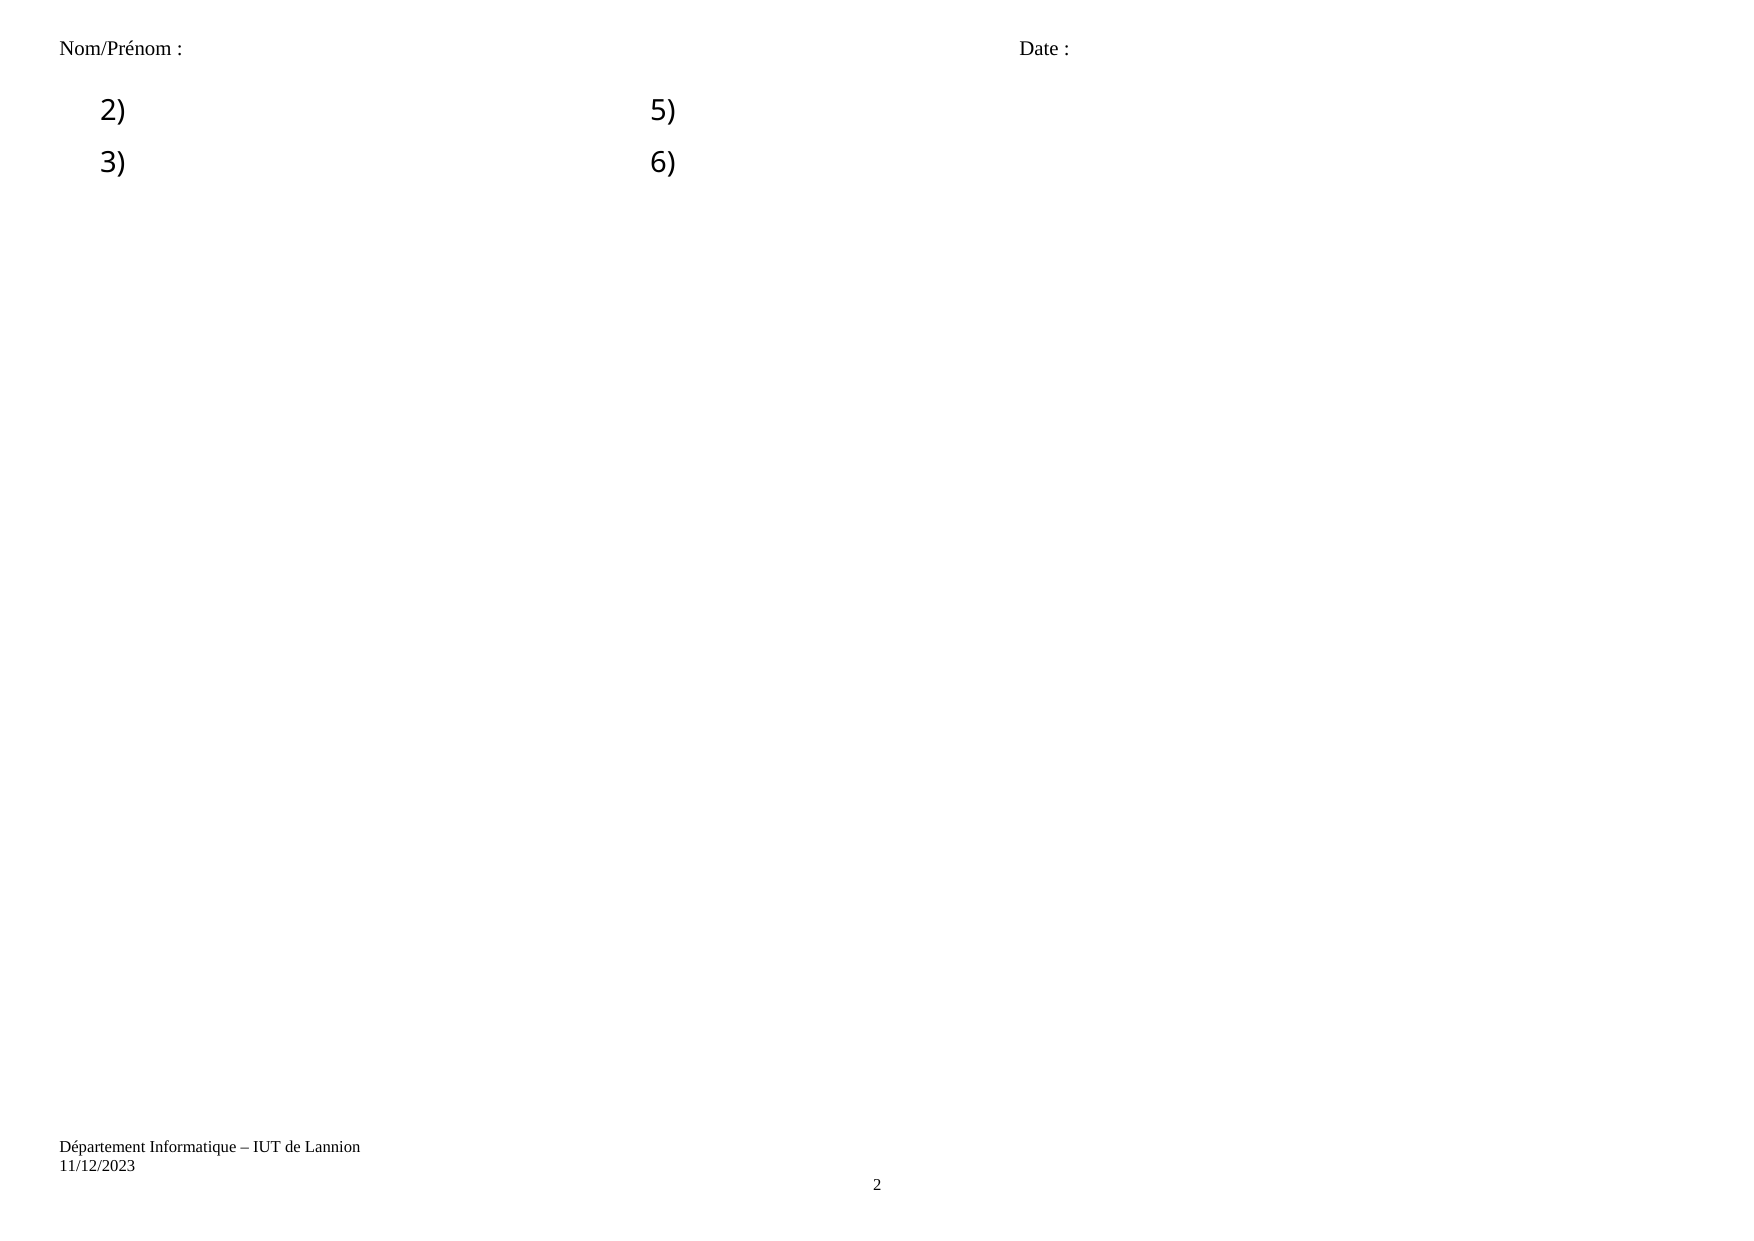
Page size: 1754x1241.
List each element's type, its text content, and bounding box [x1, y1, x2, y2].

text 3) 6) [100, 141, 1695, 181]
text 2) 5) [100, 89, 1695, 129]
